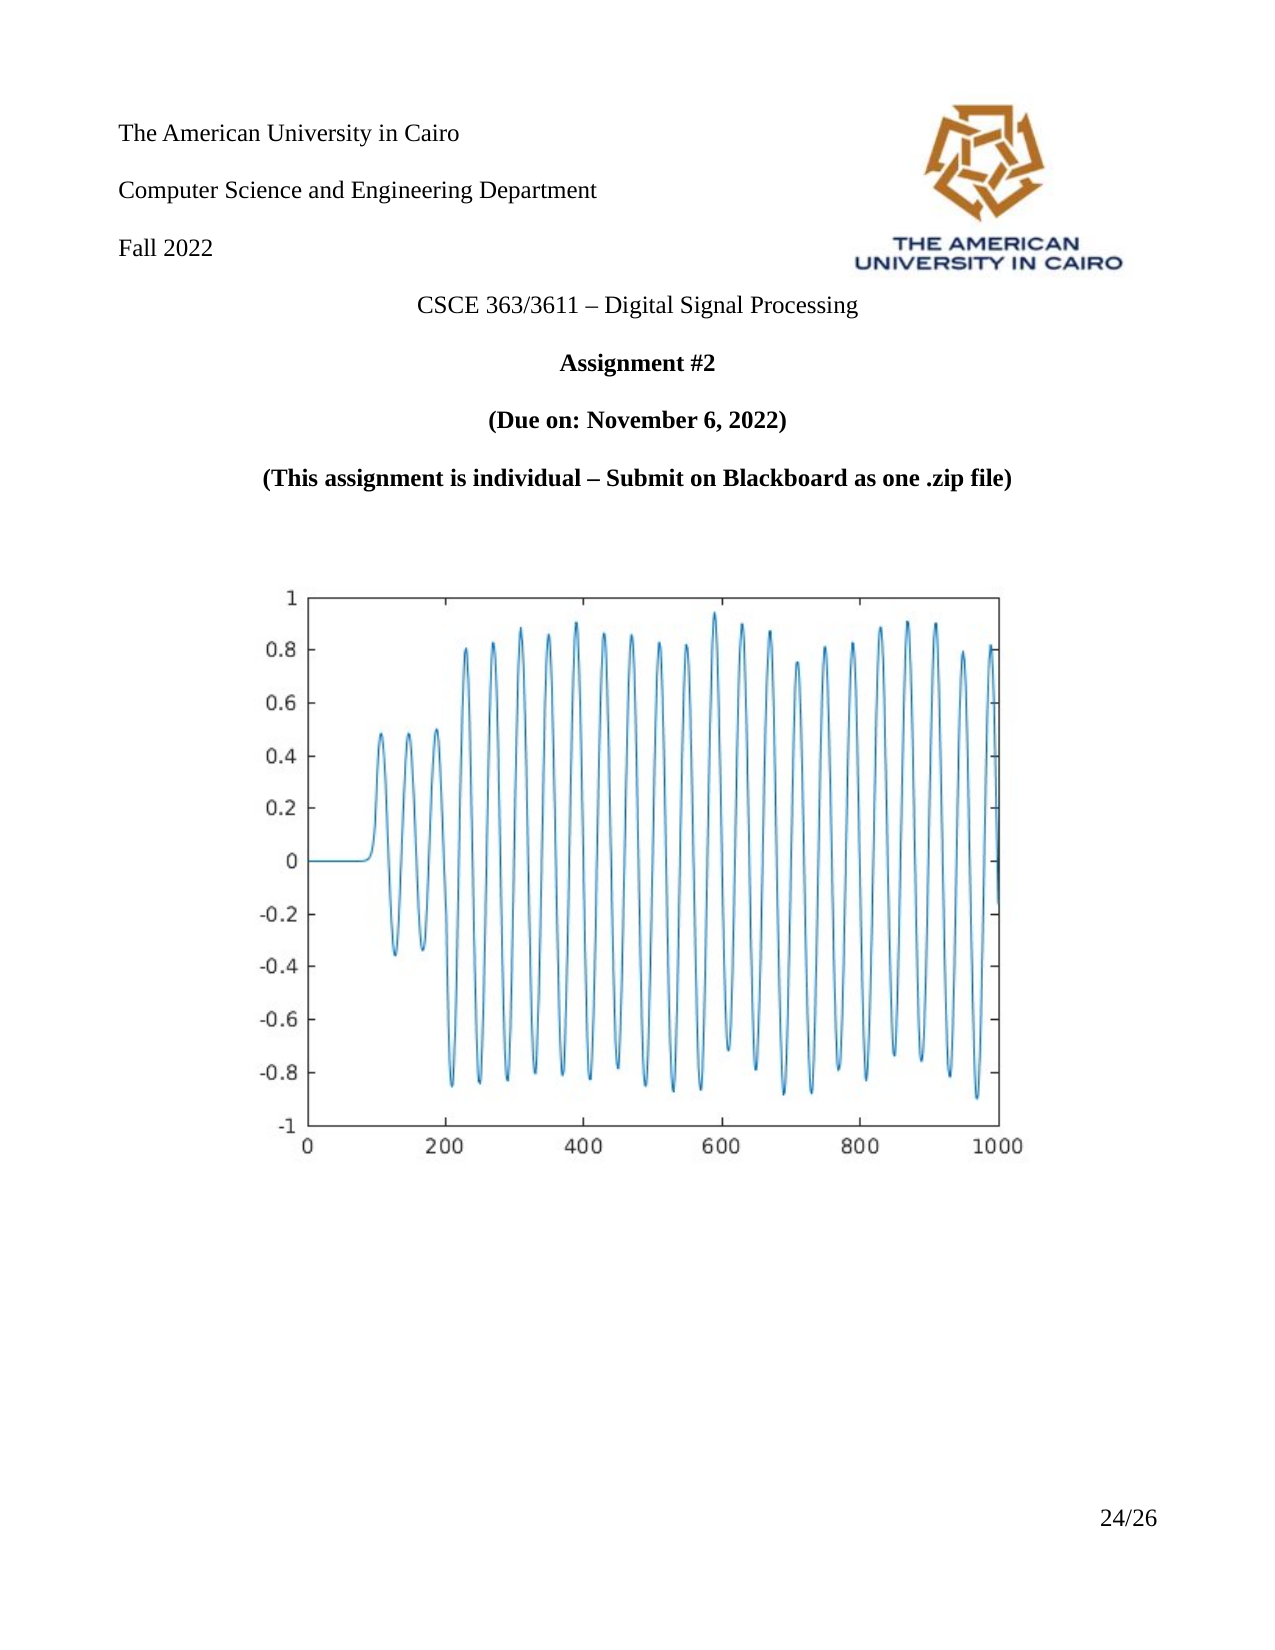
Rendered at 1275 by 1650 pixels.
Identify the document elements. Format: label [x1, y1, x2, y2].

picture [192, 550, 1083, 1196]
picture [848, 93, 1134, 279]
